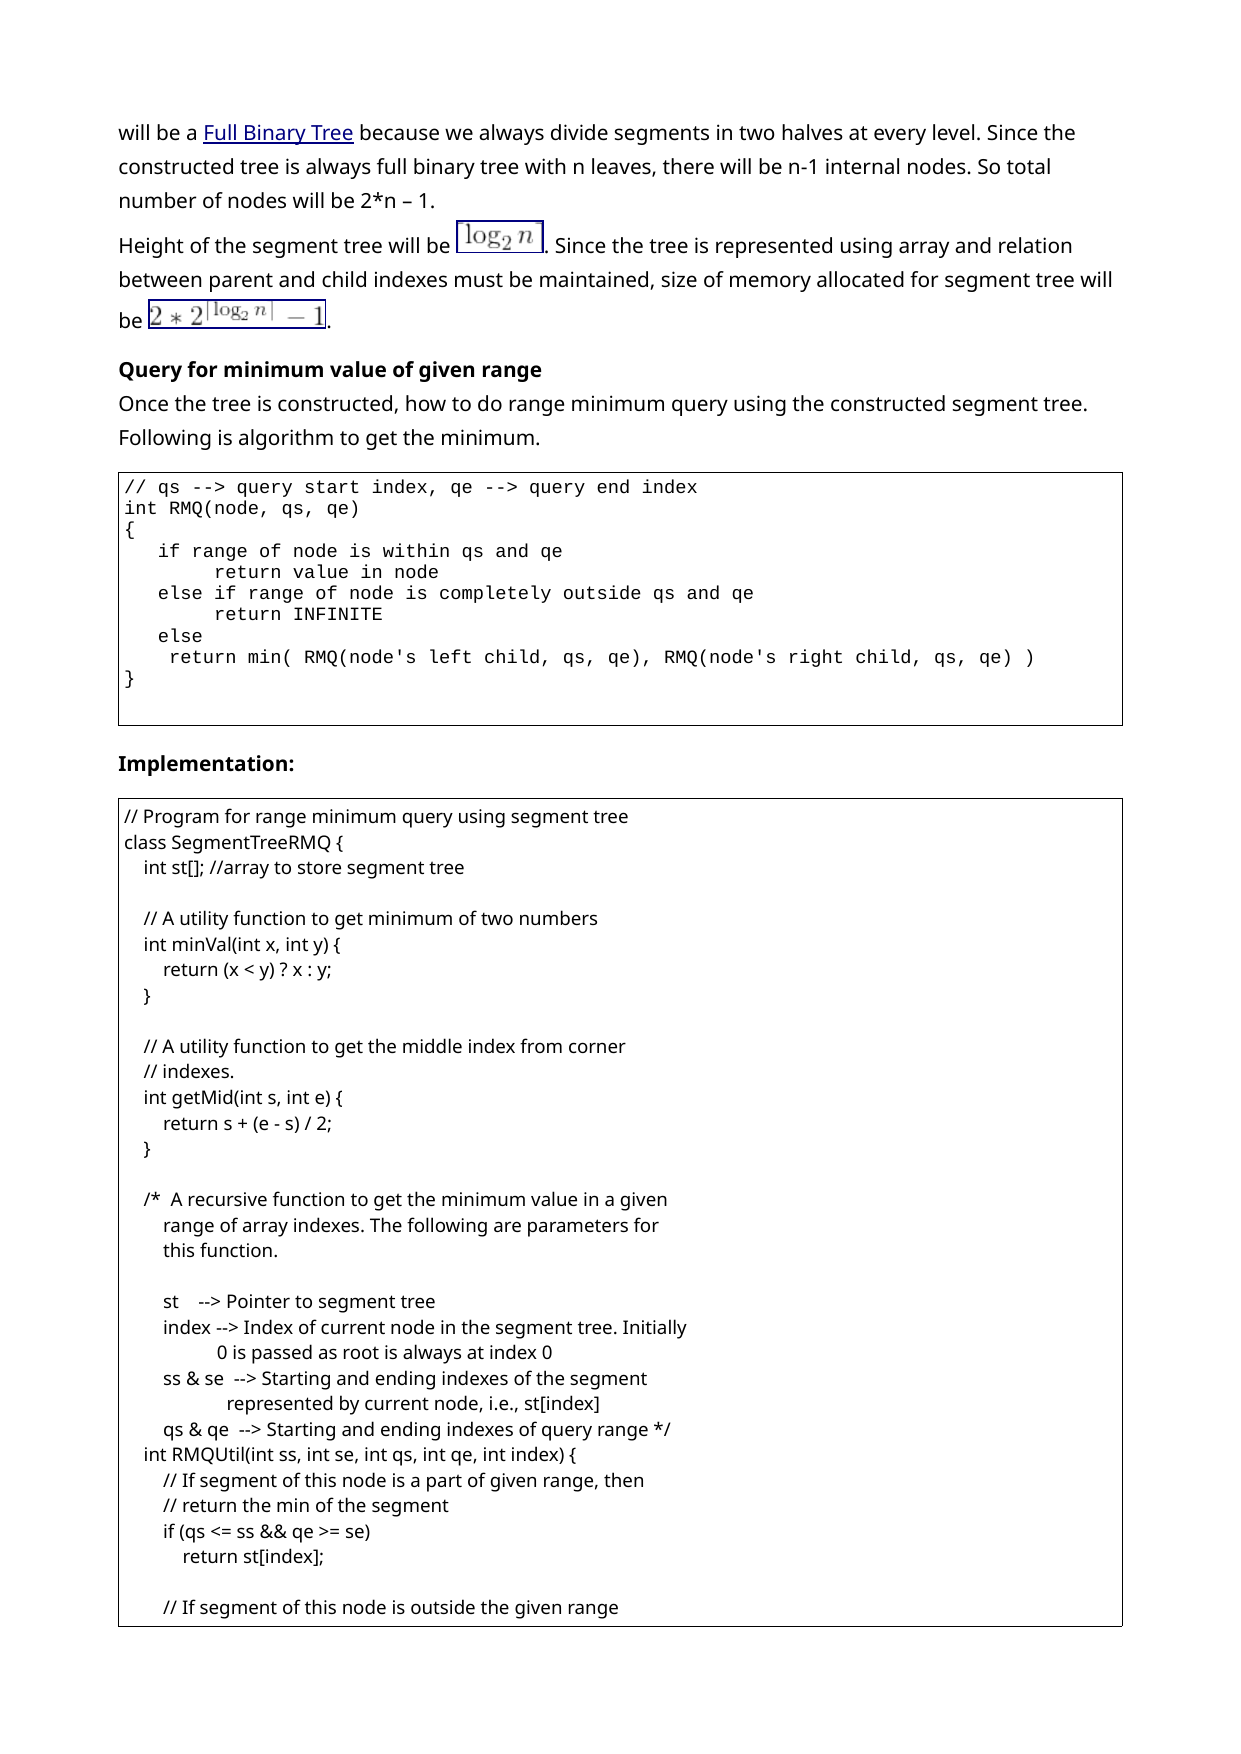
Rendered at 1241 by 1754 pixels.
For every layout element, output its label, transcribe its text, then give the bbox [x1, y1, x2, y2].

text Query for minimum value of given range Once the tree is constructed, how to do range minimum query using the constructed segment tree. Following is algorithm to get the minimum. [118, 355, 1122, 452]
table_header // Program for range minimum query using segment tree class SegmentTreeRMQ { int st[]; //array to store segment tree // A utility function to get minimum of two numbers int minVal(int x, int y) { return (x < y) ? x : y; } // A utility function to get the middle index from corner // indexes. int getMid(int s, int e) { return s + (e - s) / 2; } /* A recursive function to get the minimum value in a given range of array indexes. The following are parameters for this function. st --> Pointer to segment tree index --> Index of current node in the segment tree. Initially 0 is passed as root is always at index 0 ss & se --> Starting and ending indexes of the segment represented by current node, i.e., st[index] qs & qe --> Starting and ending indexes of query range */ int RMQUtil(int ss, int se, int qs, int qe, int index) { // If segment of this node is a part of given range, then // return the min of the segment if (qs <= ss && qe >= se) return st[index]; // If segment of this node is outside the given range [119, 799, 1122, 1626]
text will be a Full Binary Tree because we always divide segments in two halves at every level. Since the constructed tree is always full binary tree with n leaves, there will be n-1 internal nodes. So total number of nodes will be 2*n – 1. Height of the segment tree will be . Since the tree is represented using array and relation between parent and child indexes must be maintained, size of memory allocated for segment tree will be . [118, 118, 1122, 335]
table_header // qs --> query start index, qe --> query end index int RMQ(node, qs, qe) { if range of node is within qs and qe return value in node else if range of node is completely outside qs and qe return INFINITE else return min( RMQ(node's left child, qs, qe), RMQ(node's right child, qs, qe) ) } [119, 473, 1122, 725]
picture [458, 222, 542, 252]
picture [150, 301, 325, 327]
text Implementation: [118, 749, 1122, 777]
